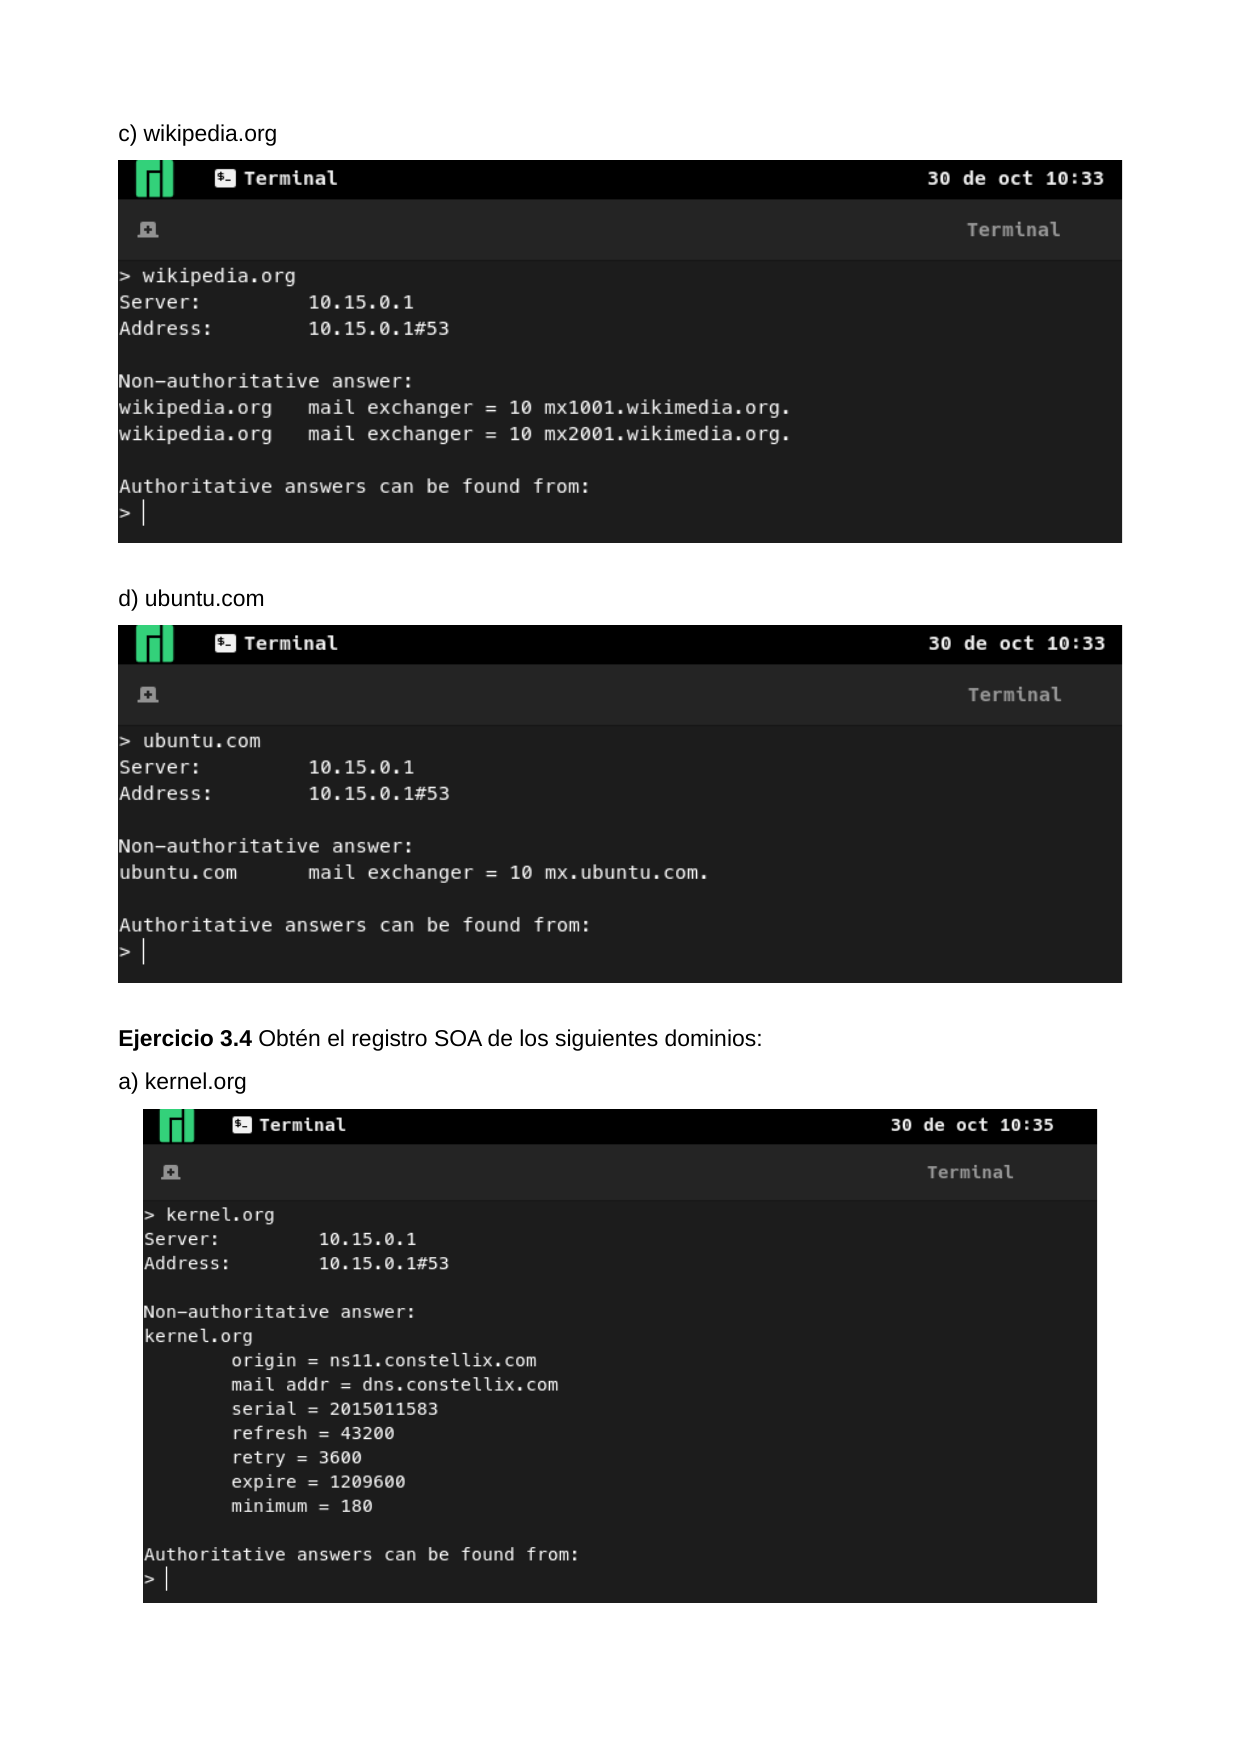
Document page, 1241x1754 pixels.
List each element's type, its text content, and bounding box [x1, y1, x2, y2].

text a) kernel.org [118, 1066, 1122, 1094]
text c) wikipedia.org [118, 118, 1122, 146]
text d) ubuntu.com [118, 583, 1122, 611]
picture [118, 625, 1123, 983]
picture [143, 1109, 1098, 1603]
picture [118, 160, 1123, 543]
text Ejercicio 3.4 Obtén el registro SOA de los siguientes dominios: [118, 1024, 1122, 1052]
